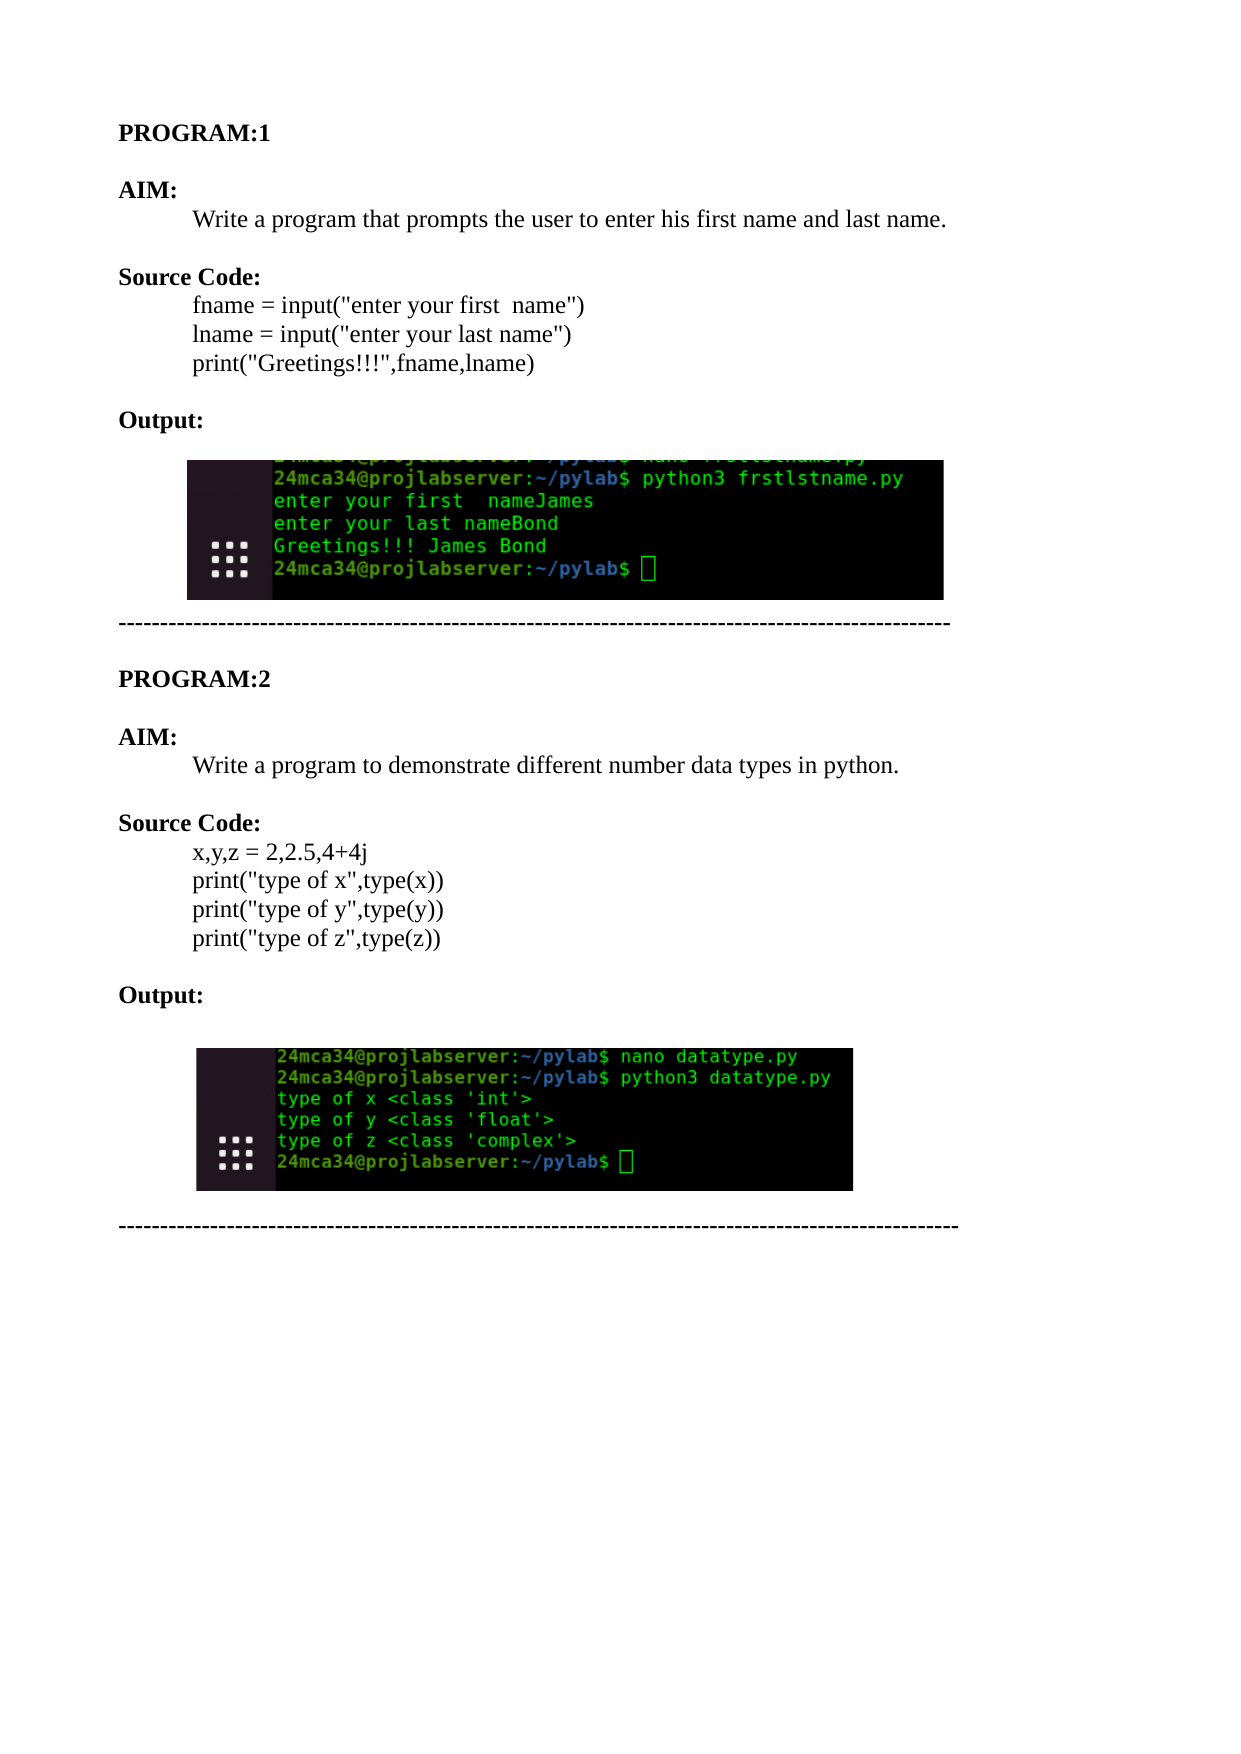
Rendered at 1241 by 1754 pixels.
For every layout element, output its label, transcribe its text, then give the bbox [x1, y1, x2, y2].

text Write a program to demonstrate different number data types in python. [118, 751, 1122, 779]
text fname = input("enter your first name") [118, 291, 1122, 319]
text AIM: [118, 722, 1122, 751]
text Source Code: [118, 808, 1122, 837]
text PROGRAM:1 [118, 118, 1122, 147]
text x,y,z = 2,2.5,4+4j [118, 837, 1122, 866]
text lname = input("enter your last name") [118, 319, 1122, 348]
text ----------------------------------------------------------------------------------------------------- [118, 1211, 1122, 1239]
text Write a program that prompts the user to enter his first name and last name. [118, 204, 1122, 233]
text ---------------------------------------------------------------------------------------------------- [118, 607, 1122, 636]
text Source Code: [118, 262, 1122, 291]
text print("type of x",type(x)) [118, 866, 1122, 894]
text PROGRAM:2 [118, 664, 1122, 693]
text print("type of y",type(y)) [118, 894, 1122, 923]
text print("type of z",type(z)) [118, 923, 1122, 952]
text Output: [118, 981, 1122, 1009]
text Output: [118, 406, 1122, 434]
text AIM: [118, 176, 1122, 204]
text print("Greetings!!!",fname,lname) [118, 348, 1122, 377]
